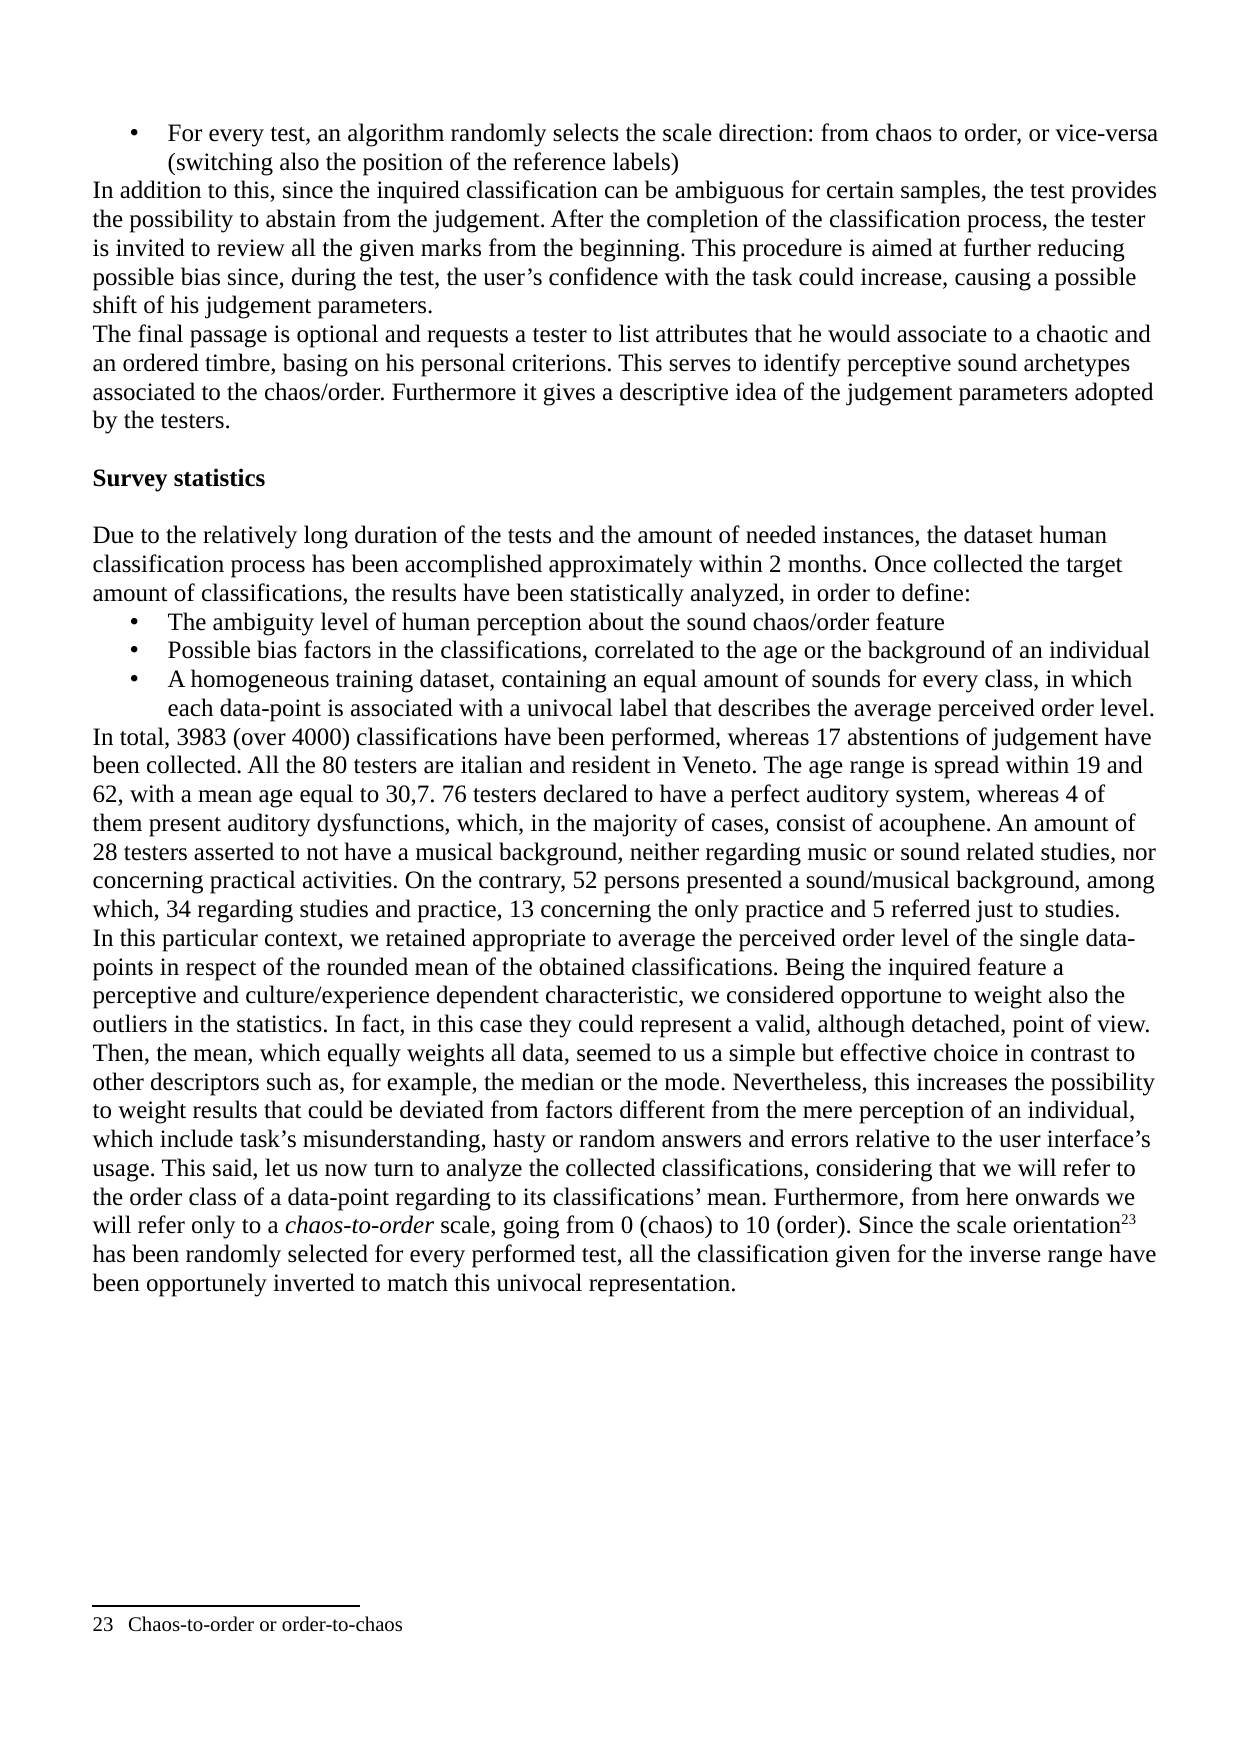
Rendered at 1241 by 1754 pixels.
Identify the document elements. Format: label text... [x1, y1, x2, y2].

text Chaos-to-order or order-to-chaos [92, 1612, 1160, 1636]
text In total, 3983 (over 4000) classifications have been performed, whereas 17 abstentions of judgement have been collected. All the 80 testers are italian and resident in Veneto. The age range is spread within 19 and 62, with a mean age equal to 30,7. 76 testers declared to have a perfect auditory system, whereas 4 of them present auditory dysfunctions, which, in the majority of cases, consist of acouphene. An amount of 28 testers asserted to not have a musical background, neither regarding music or sound related studies, nor concerning practical activities. On the contrary, 52 persons presented a sound/musical background, among which, 34 regarding studies and practice, 13 concerning the only practice and 5 referred just to studies. [92, 722, 1160, 923]
list A homogeneous training dataset, containing an equal amount of sounds for every class, in which each data-point is associated with a univocal label that describes the average perceived order level. [130, 664, 1160, 722]
text Survey statistics [92, 463, 1160, 492]
list Possible bias factors in the classifications, correlated to the age or the background of an individual [130, 636, 1160, 664]
list For every test, an algorithm randomly selects the scale direction: from chaos to order, or vice-versa (switching also the position of the reference labels) [130, 118, 1160, 176]
text In this particular context, we retained appropriate to average the perceived order level of the single data-points in respect of the rounded mean of the obtained classifications. Being the inquired feature a perceptive and culture/experience dependent characteristic, we considered opportune to weight also the outliers in the statistics. In fact, in this case they could represent a valid, although detached, point of view. Then, the mean, which equally weights all data, seemed to us a simple but effective choice in contrast to other descriptors such as, for example, the median or the mode. Nevertheless, this increases the possibility to weight results that could be deviated from factors different from the mere perception of an individual, which include task’s misunderstanding, hasty or random answers and errors relative to the user interface’s usage. This said, let us now turn to analyze the collected classifications, considering that we will refer to the order class of a data-point regarding to its classifications’ mean. Furthermore, from here onwards we will refer only to a chaos-to-order scale, going from 0 (chaos) to 10 (order). Since the scale orientation has been randomly selected for every performed test, all the classification given for the inverse range have been opportunely inverted to match this univocal representation. [92, 923, 1160, 1297]
text The final passage is optional and requests a tester to list attributes that he would associate to a chaotic and an ordered timbre, basing on his personal criterions. This serves to identify perceptive sound archetypes associated to the chaos/order. Furthermore it gives a descriptive idea of the judgement parameters adopted by the testers. [92, 319, 1160, 434]
text Due to the relatively long duration of the tests and the amount of needed instances, the dataset human classification process has been accomplished approximately within 2 months. Once collected the target amount of classifications, the results have been statistically analyzed, in order to define: [92, 521, 1160, 607]
text In addition to this, since the inquired classification can be ambiguous for certain samples, the test provides the possibility to abstain from the judgement. After the completion of the classification process, the tester is invited to review all the given marks from the beginning. This procedure is aimed at further reducing possible bias since, during the test, the user’s confidence with the task could increase, causing a possible shift of his judgement parameters. [92, 176, 1160, 319]
list The ambiguity level of human perception about the sound chaos/order feature [130, 607, 1160, 636]
